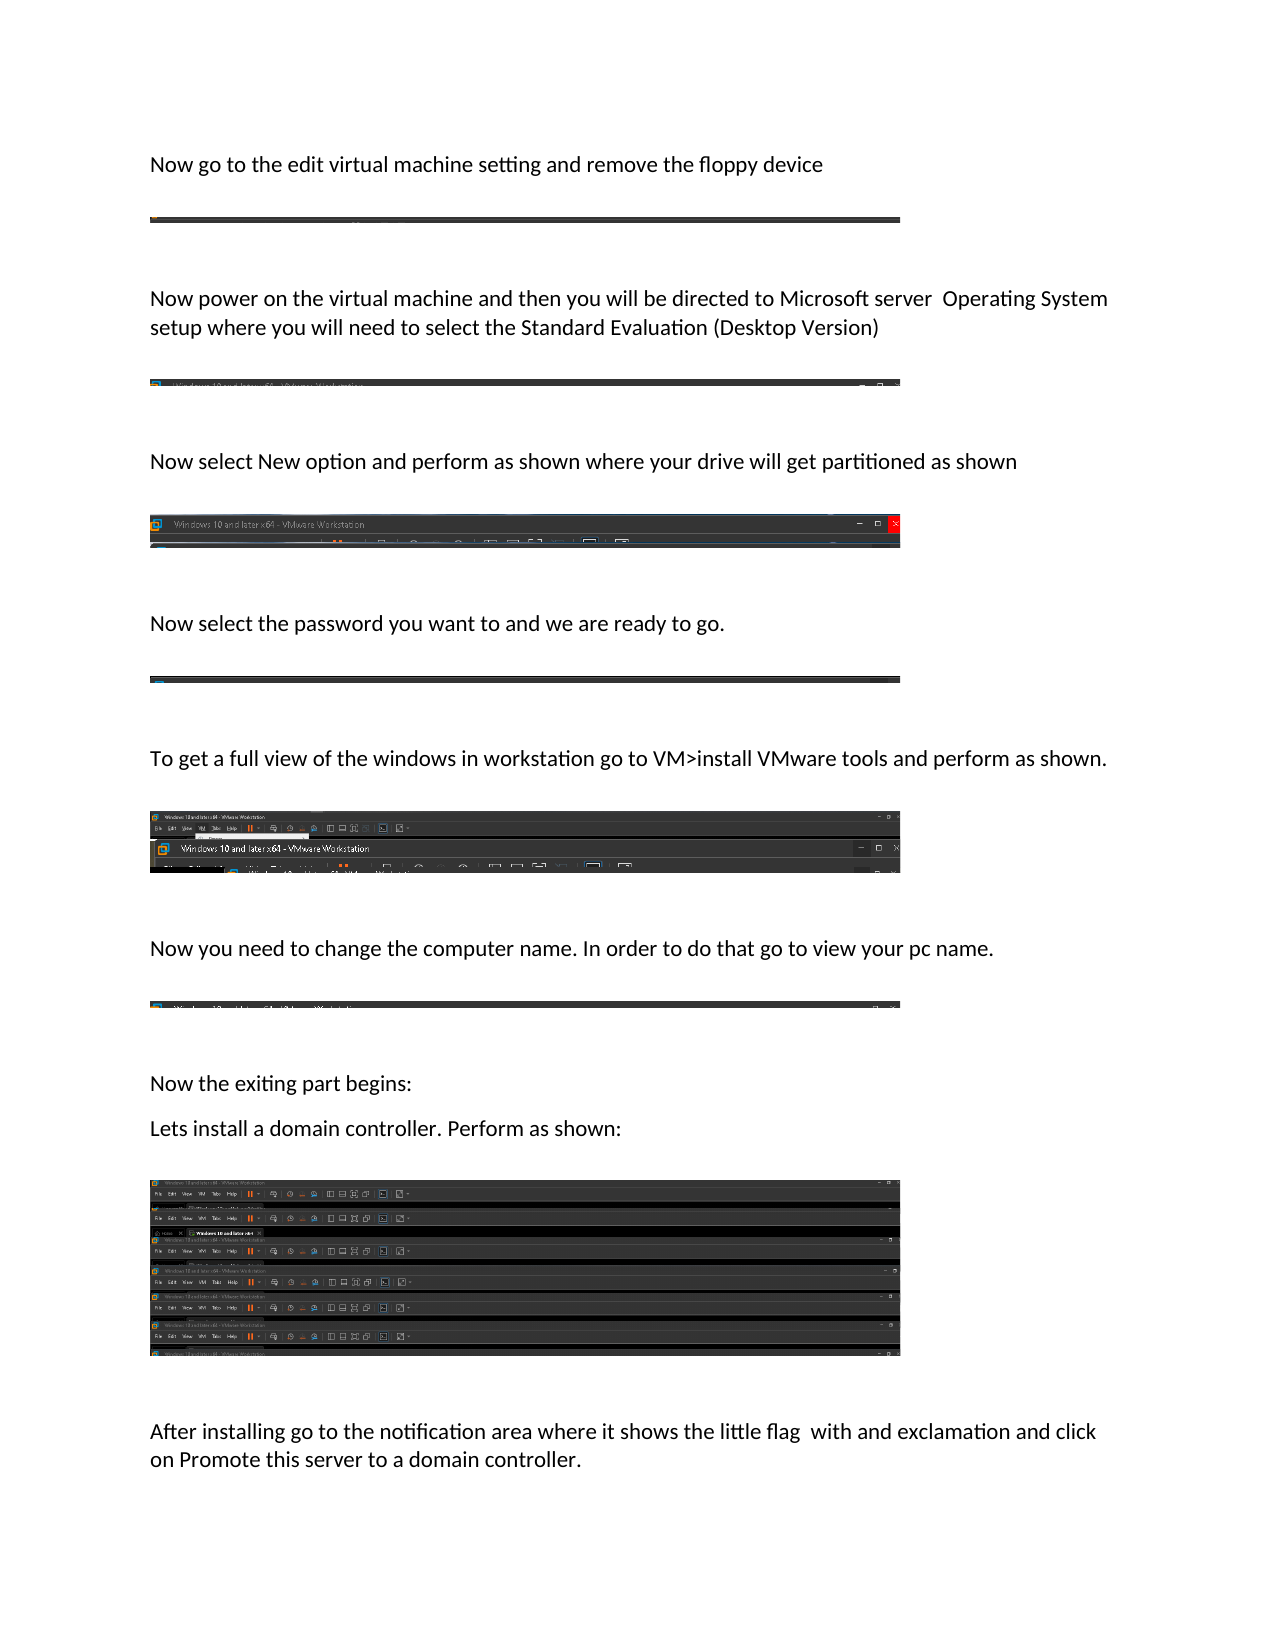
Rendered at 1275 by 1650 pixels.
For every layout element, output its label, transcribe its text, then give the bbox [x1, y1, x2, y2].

text Now go to the edit virtual machine setting and remove the floppy device [150, 150, 1125, 178]
text After installing go to the notification area where it shows the little flag with and exclamation and click on Promote this server to a domain controller. [150, 1417, 1125, 1473]
text Lets install a domain controller. Perform as shown: [150, 1113, 1125, 1142]
text Now you need to change the computer name. In order to do that go to view your pc name. [150, 934, 1125, 962]
text Now select New option and perform as shown where your drive will get partitioned as shown [150, 447, 1125, 475]
text Now power on the virtual machine and then you will be directed to Microsoft server Operating System setup where you will need to select the Standard Evaluation (Desktop Version) [150, 284, 1125, 341]
text To get a full view of the windows in workstation go to VM>install VMware tools and perform as shown. [150, 744, 1125, 772]
text Now select the password you want to and we are ready to go. [150, 609, 1125, 637]
text Now the exiting part begins: [150, 1069, 1125, 1097]
